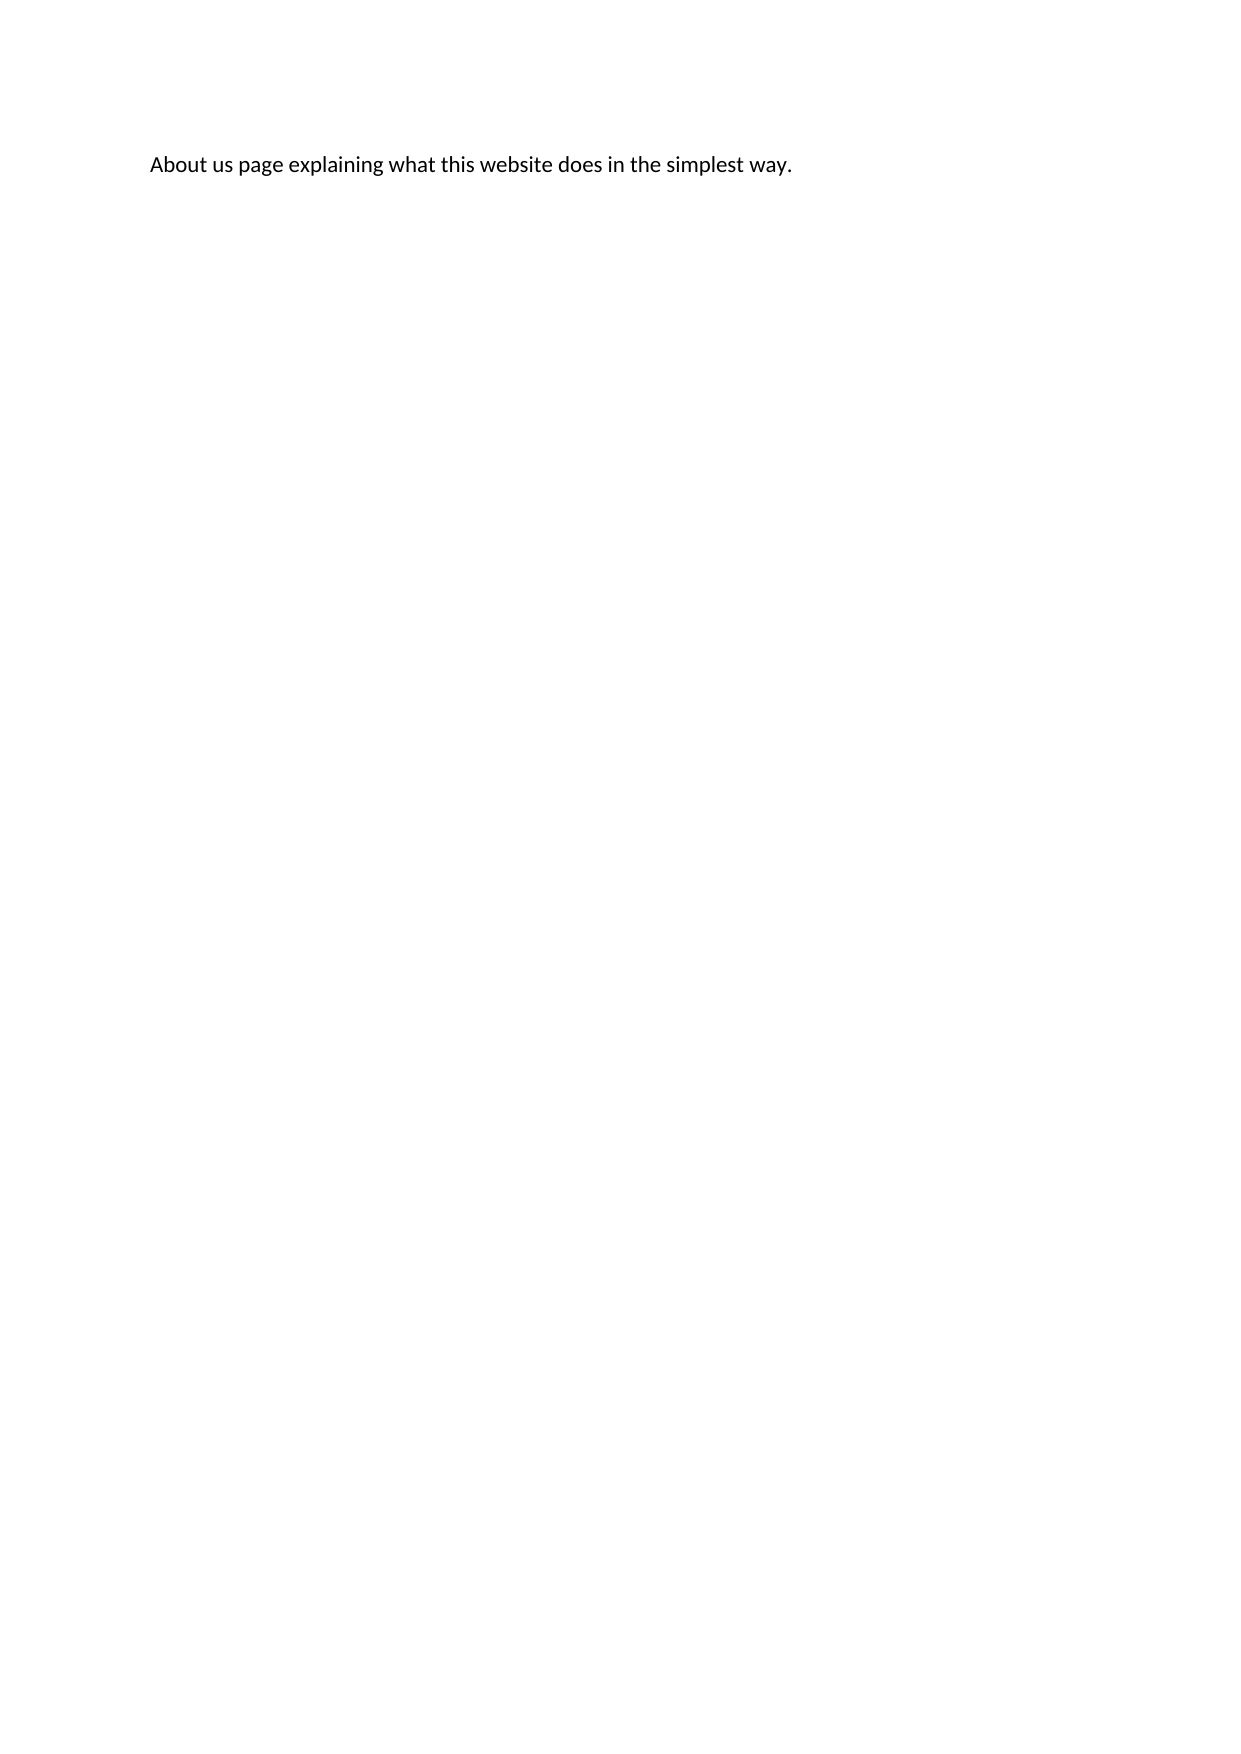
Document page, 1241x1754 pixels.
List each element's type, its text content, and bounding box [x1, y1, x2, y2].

text About us page explaining what this website does in the simplest way. [150, 150, 1090, 178]
